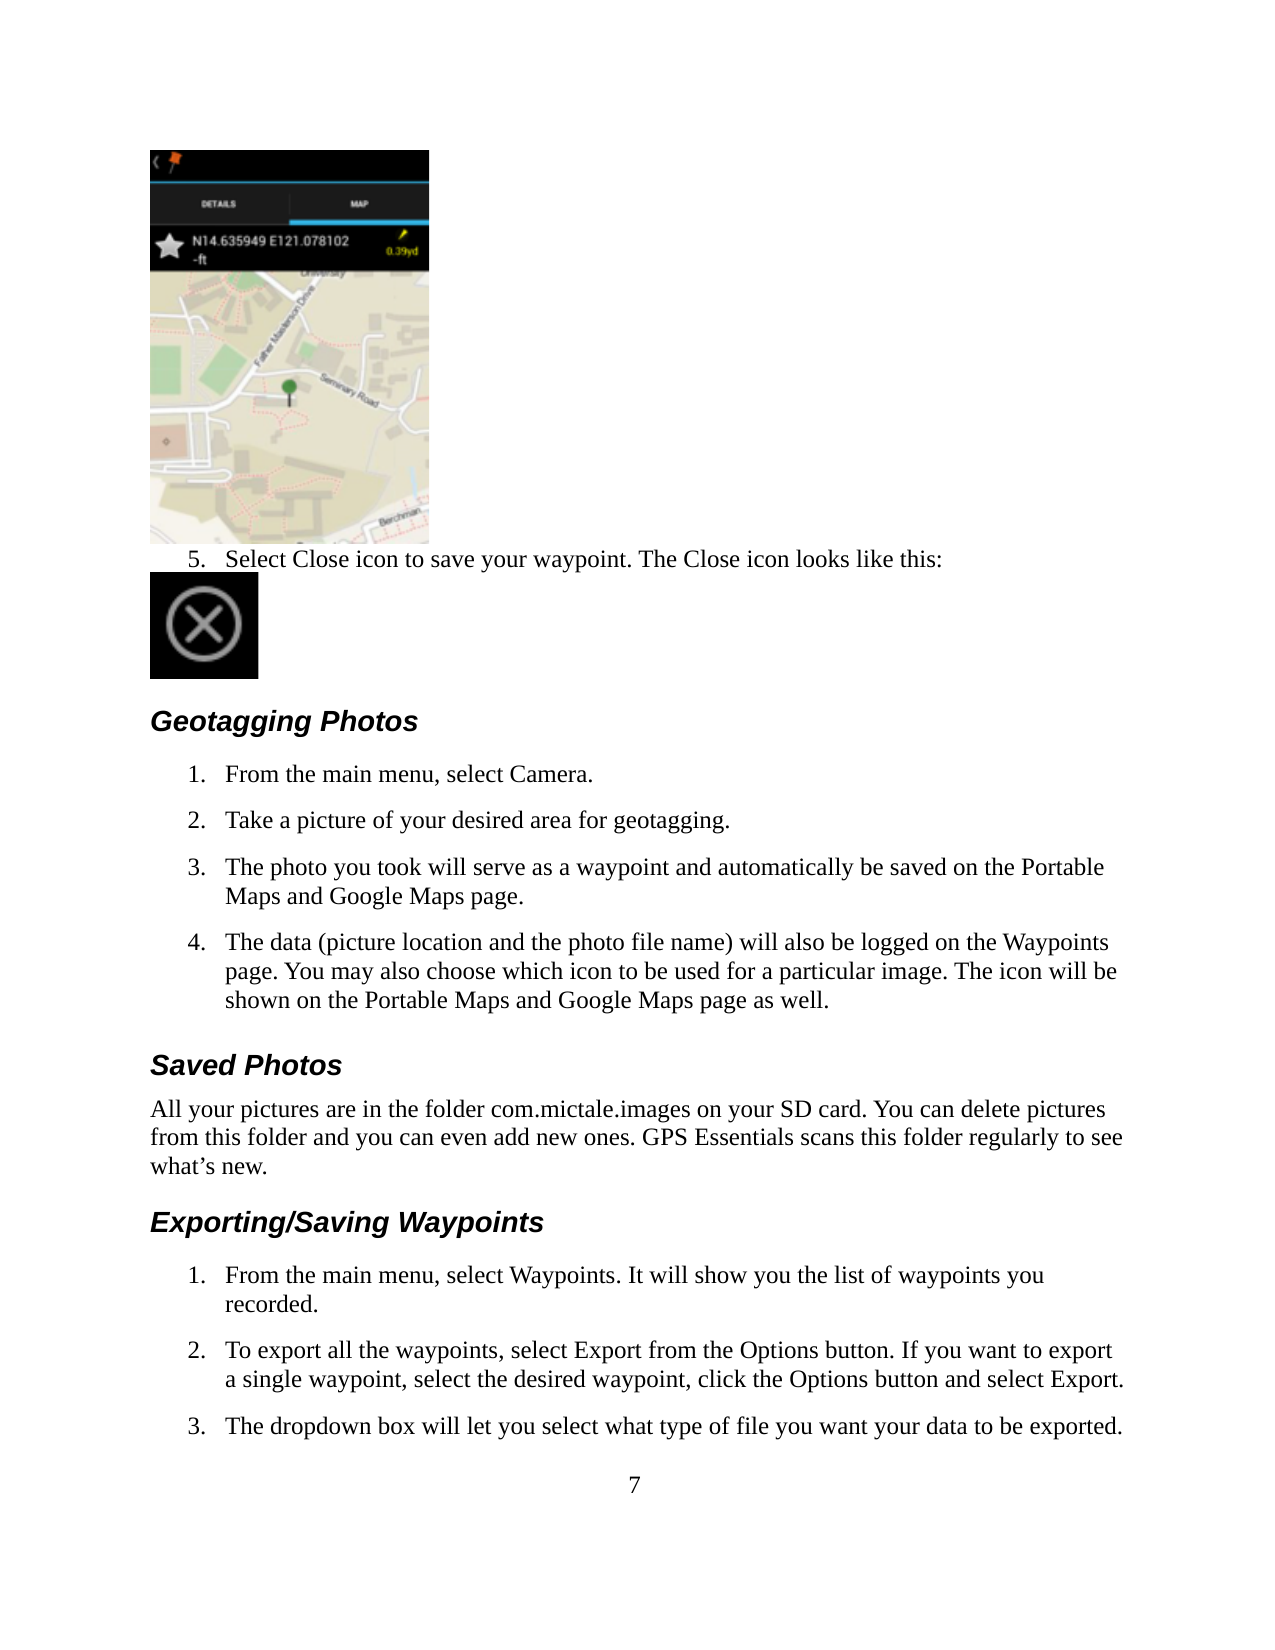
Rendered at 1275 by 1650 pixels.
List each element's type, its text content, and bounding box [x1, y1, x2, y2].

picture [150, 572, 259, 679]
list From the main menu, select Waypoints. It will show you the list of waypoints you recorded. [187, 1260, 1125, 1317]
list The dropdown box will let you select what type of file you want your data to be exported. [187, 1411, 1125, 1439]
list To export all the waypoints, select Export from the Options button. If you want to export a single waypoint, select the desired waypoint, click the Options button and select Export. [187, 1335, 1125, 1393]
subtitle Saved Photos [150, 1048, 1125, 1081]
text All your pictures are in the folder com.mictale.images on your SD card. You can delete pictures from this folder and you can even add new ones. GPS Essentials scans this folder regularly to see what’s new. [150, 1094, 1125, 1180]
picture [150, 150, 430, 544]
list Select Close icon to save your waypoint. The Close icon looks like this: [187, 544, 1125, 572]
subtitle Geotagging Photos [150, 704, 1125, 737]
list From the main menu, select Camera. [187, 759, 1125, 787]
list The data (picture location and the photo file name) will also be logged on the Waypoints page. You may also choose which icon to be used for a particular image. The icon will be shown on the Portable Maps and Google Maps page as well. [187, 927, 1125, 1014]
subtitle Exporting/Saving Waypoints [150, 1205, 1125, 1238]
list Take a picture of your desired area for geotagging. [187, 805, 1125, 834]
list The photo you took will serve as a waypoint and automatically be saved on the Portable Maps and Google Maps page. [187, 852, 1125, 909]
